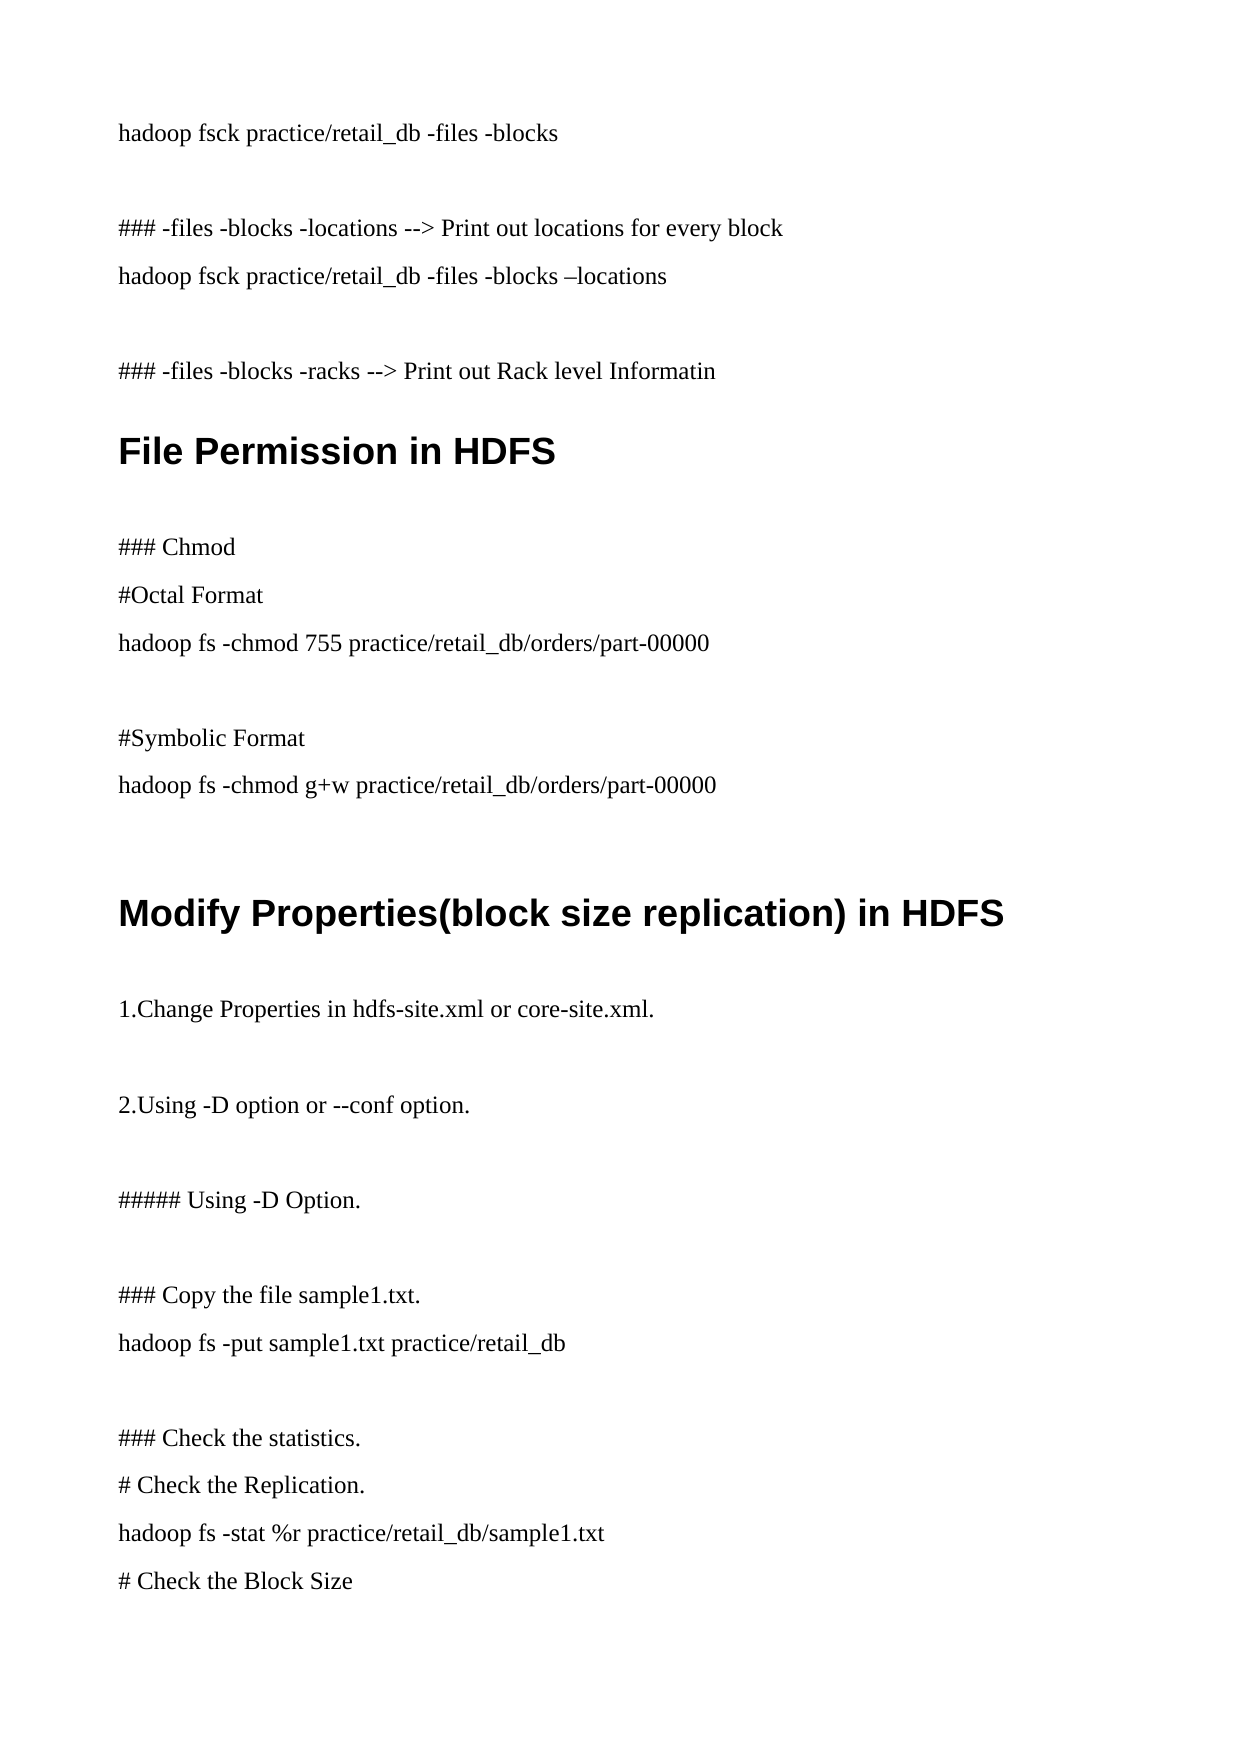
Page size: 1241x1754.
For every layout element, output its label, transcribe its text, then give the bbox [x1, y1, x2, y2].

text hadoop fs -put sample1.txt practice/retail_db [118, 1328, 1122, 1356]
text ### Chmod [118, 532, 1122, 561]
text hadoop fs -chmod 755 practice/retail_db/orders/part-00000 [118, 628, 1122, 656]
text ### Copy the file sample1.txt. [118, 1280, 1122, 1309]
subtitle File Permission in HDFS [118, 429, 1122, 472]
text ##### Using -D Option. [118, 1185, 1122, 1214]
text 2.Using -D option or --conf option. [118, 1090, 1122, 1118]
text # Check the Block Size [118, 1566, 1122, 1594]
text ### Check the statistics. [118, 1423, 1122, 1452]
text hadoop fs -chmod g+w practice/retail_db/orders/part-00000 [118, 771, 1122, 799]
text #Octal Format [118, 580, 1122, 609]
text ### -files -blocks -locations --> Print out locations for every block [118, 213, 1122, 242]
subtitle Modify Properties(block size replication) in HDFS [118, 891, 1122, 934]
text hadoop fsck practice/retail_db -files -blocks [118, 118, 1122, 147]
text ### -files -blocks -racks --> Print out Rack level Informatin [118, 356, 1122, 385]
text hadoop fs -stat %r practice/retail_db/sample1.txt [118, 1518, 1122, 1547]
text hadoop fsck practice/retail_db -files -blocks –locations [118, 261, 1122, 290]
text # Check the Replication. [118, 1471, 1122, 1499]
text 1.Change Properties in hdfs-site.xml or core-site.xml. [118, 994, 1122, 1023]
text #Symbolic Format [118, 723, 1122, 752]
